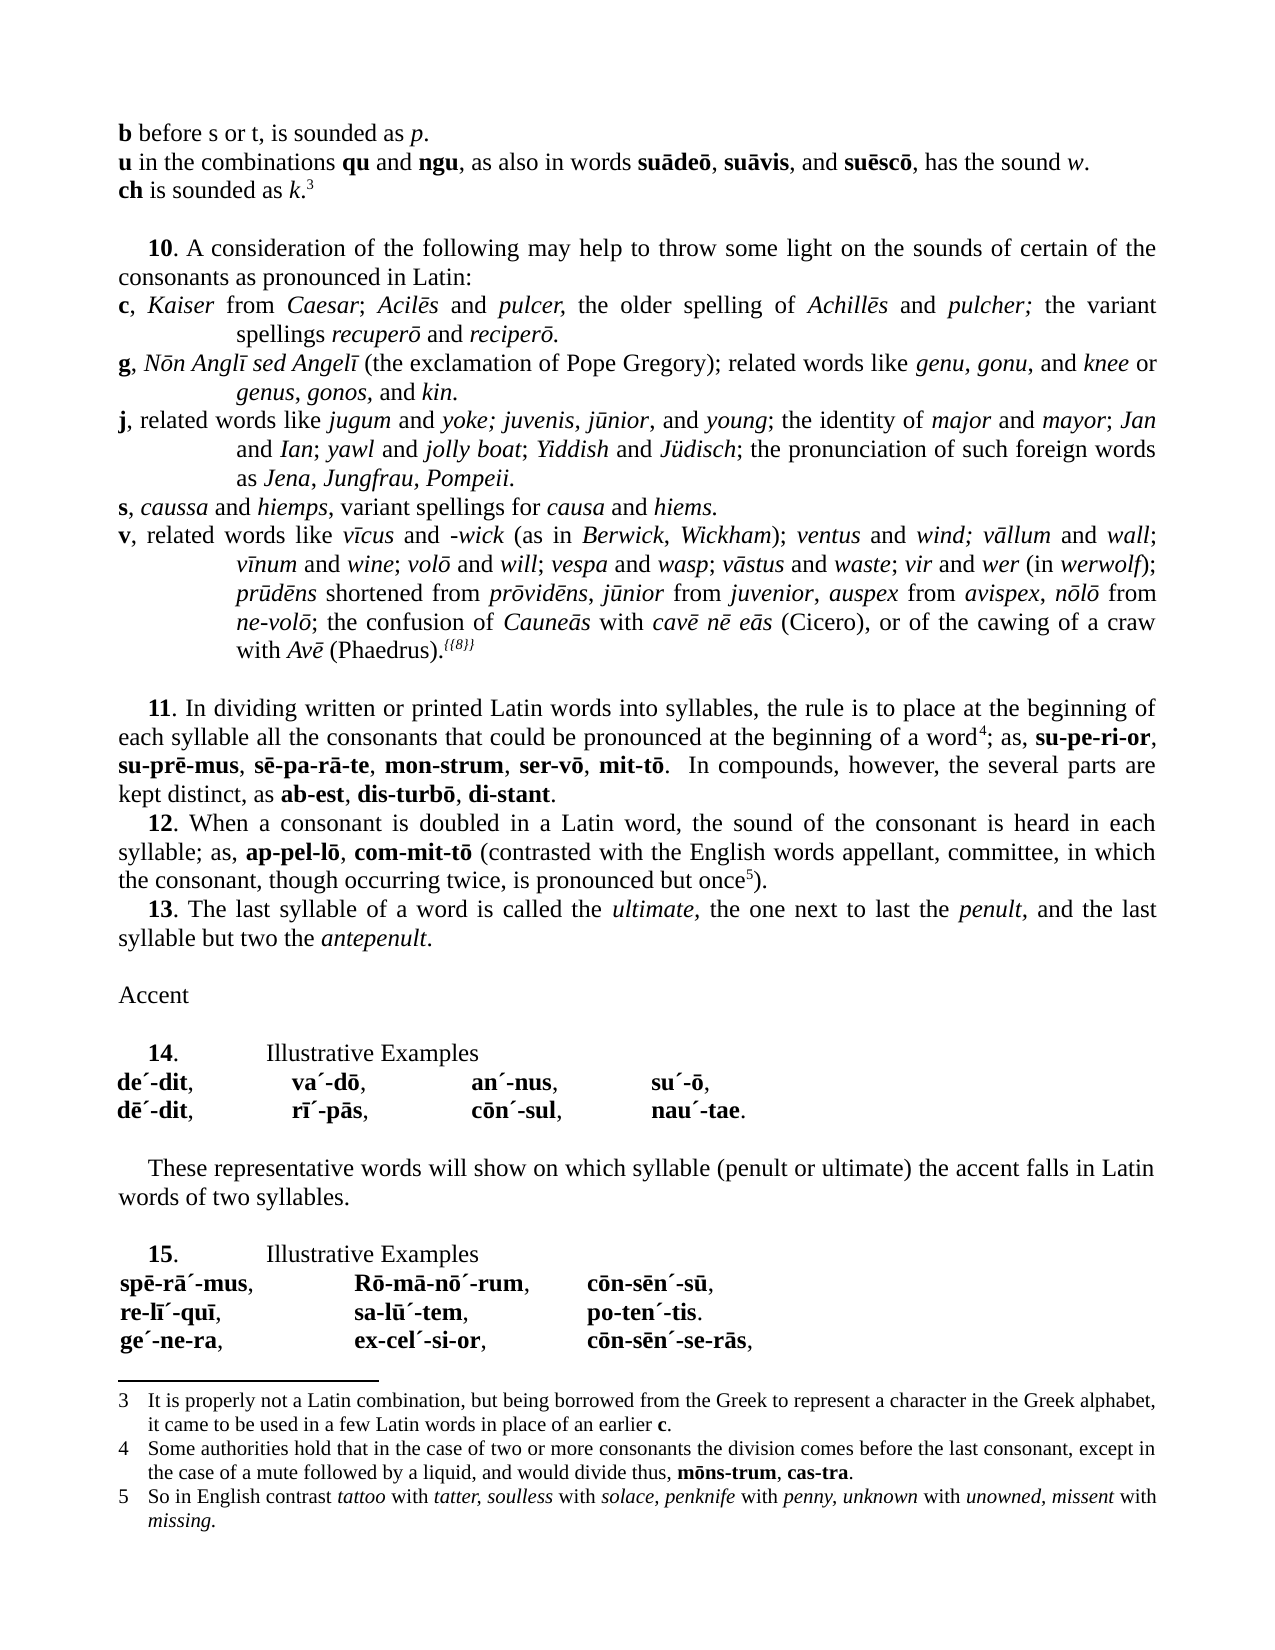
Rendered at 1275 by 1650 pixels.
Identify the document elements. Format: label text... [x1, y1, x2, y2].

text Accent [118, 981, 1157, 1009]
text re-lī´-quī, sa-lū´-tem, po-ten´-tis. [118, 1297, 1157, 1326]
text c, Kaiser from Caesar; Acilēs and pulcer, the older spelling of Achillēs and pulcher; the variant spellings recuperō and reciperō. [118, 291, 1157, 348]
text It is properly not a Latin combination, but being borrowed from the Greek to represent a character in the Greek alphabet, it came to be used in a few Latin words in place of an earlier c. [118, 1387, 1157, 1436]
text Some authorities hold that in the case of two or more consonants the division comes before the last consonant, except in the case of a mute followed by a liquid, and would divide thus, mōns-trum, cas-tra. [118, 1436, 1157, 1484]
text 12. When a consonant is doubled in a Latin word, the sound of the consonant is heard in each syllable; as, ap-pel-lō, com-mit-tō (contrasted with the English words appellant, committee, in which the consonant, though occurring twice, is pronounced but once). [118, 808, 1157, 894]
text 14. Illustrative Examples [118, 1038, 1157, 1067]
text dē´-dit, rī´-pās, cōn´-sul, nau´-tae. [117, 1096, 1157, 1124]
text 11. In dividing written or printed Latin words into syllables, the rule is to place at the beginning of each syllable all the consonants that could be pronounced at the beginning of a word; as, su-pe-ri-or, su-prē-mus, sē-pa-rā-te, mon-strum, ser-vō, mit-tō. In compounds, however, the several parts are kept distinct, as ab-est, dis-turbō, di-stant. [118, 693, 1157, 808]
text g, Nōn Anglī sed Angelī (the exclamation of Pope Gregory); related words like genu, gonu, and knee or genus, gonos, and kin. [118, 348, 1157, 406]
text de´-dit, va´-dō, an´-nus, su´-ō, [117, 1067, 1157, 1096]
text These representative words will show on which syllable (penult or ultimate) the accent falls in Latin words of two syllables. [118, 1153, 1157, 1211]
text b before s or t, is sounded as p. [118, 118, 1157, 147]
text j, related words like jugum and yoke; juvenis, jūnior, and young; the identity of major and mayor; Jan and Ian; yawl and jolly boat; Yiddish and Jüdisch; the pronunciation of such foreign words as Jena, Jungfrau, Pompeii. [118, 406, 1157, 492]
text u in the combinations qu and ngu, as also in words suādeō, suāvis, and suēscō, has the sound w. [118, 147, 1157, 176]
text 15. Illustrative Examples [118, 1239, 1157, 1268]
text v, related words like vīcus and -wick (as in Berwick, Wickham); ventus and wind; vāllum and wall; vīnum and wine; volō and will; vespa and wasp; vāstus and waste; vir and wer (in werwolf); prūdēns shortened from prōvidēns, jūnior from juvenior, auspex from avispex, nōlō from ne-volō; the confusion of Cauneās with cavē nē eās (Cicero), or of the cawing of a craw with Avē (Phaedrus).{{8}} [118, 521, 1157, 664]
text 13. The last syllable of a word is called the ultimate, the one next to last the penult, and the last syllable but two the antepenult. [118, 894, 1157, 952]
text 10. A consideration of the following may help to throw some light on the sounds of certain of the consonants as pronounced in Latin: [118, 233, 1157, 291]
text So in English contrast tattoo with tatter, soulless with solace, penknife with penny, unknown with unowned, missent with missing. [118, 1484, 1157, 1532]
text ch is sounded as k. [118, 176, 1157, 204]
text spē-rā´-mus, Rō-mā-nō´-rum, cōn-sēn´-sū, [118, 1268, 1157, 1297]
text ge´-ne-ra, ex-cel´-si-or, cōn-sēn´-se-rās, [118, 1326, 1157, 1354]
text s, caussa and hiemps, variant spellings for causa and hiems. [118, 492, 1157, 521]
